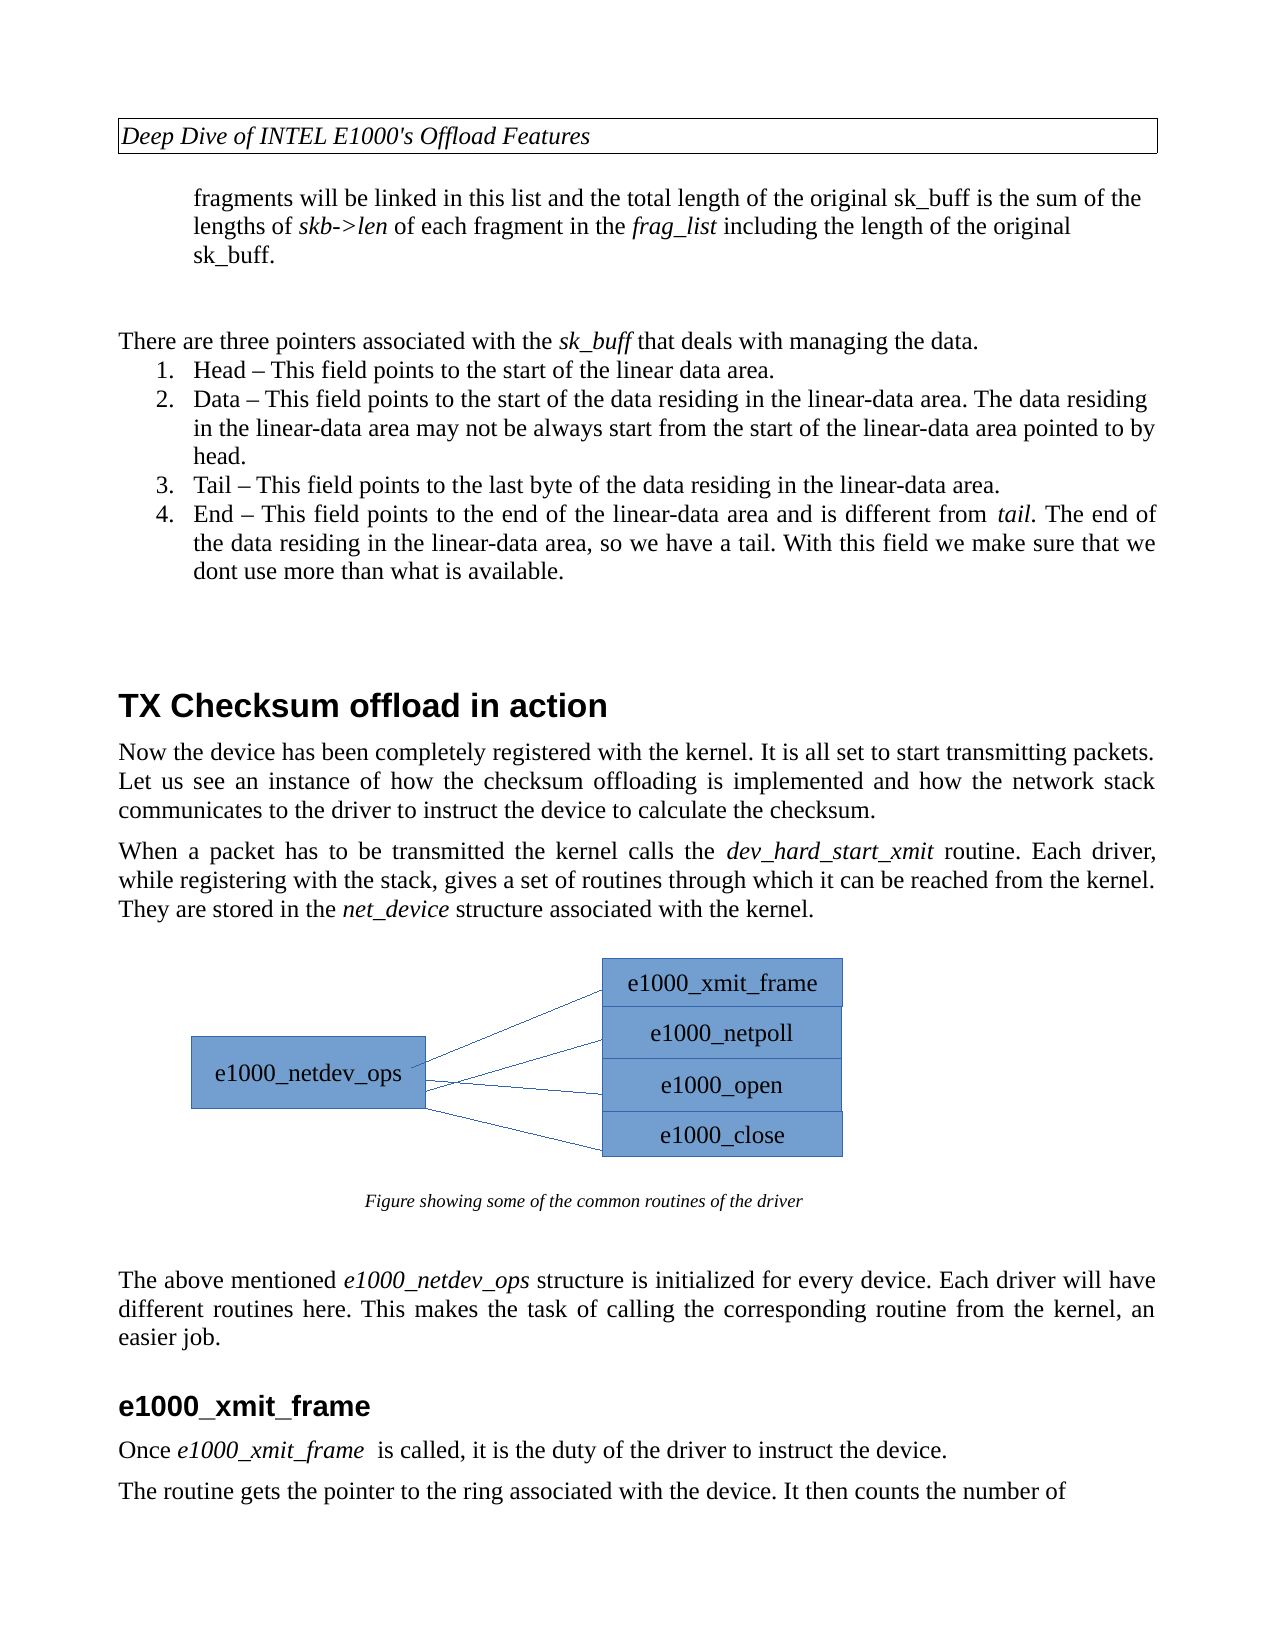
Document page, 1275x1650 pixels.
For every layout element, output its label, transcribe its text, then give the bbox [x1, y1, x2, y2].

list Head – This field points to the start of the linear data area. [156, 355, 1157, 384]
list Data – This field points to the start of the data residing in the linear-data area. The data residing in the linear-data area may not be always start from the start of the linear-data area pointed to by head. [156, 384, 1157, 470]
text Once e1000_xmit_frame is called, it is the duty of the driver to instruct the device. [118, 1435, 1157, 1463]
text There are three pointers associated with the sk_buff that deals with managing the data. [118, 326, 1157, 355]
list Tail – This field points to the last byte of the data residing in the linear-data area. [156, 470, 1157, 499]
subtitle TX Checksum offload in action [118, 686, 1157, 725]
text When a packet has to be transmitted the kernel calls the dev_hard_start_xmit routine. Each driver, while registering with the stack, gives a set of routines through which it can be reached from the kernel. They are stored in the net_device structure associated with the kernel. [118, 836, 1157, 922]
list End – This field points to the end of the linear-data area and is different from tail. The end of the data residing in the linear-data area, so we have a tail. With this field we make sure that we dont use more than what is available. [156, 499, 1157, 585]
text The above mentioned e1000_netdev_ops structure is initialized for every device. Each driver will have different routines here. This makes the task of calling the corresponding routine from the kernel, an easier job. [118, 1265, 1157, 1351]
text The routine gets the pointer to the ring associated with the device. It then counts the number of [118, 1476, 1157, 1505]
list fragments will be linked in this list and the total length of the original sk_buff is the sum of the lengths of skb->len of each fragment in the frag_list including the length of the original sk_buff. [156, 183, 1157, 269]
subtitle e1000_xmit_frame [118, 1389, 1157, 1422]
text Now the device has been completely registered with the kernel. It is all set to start transmitting packets. Let us see an instance of how the checksum offloading is implemented and how the network stack communicates to the driver to instruct the device to calculate the checksum. [118, 737, 1157, 824]
